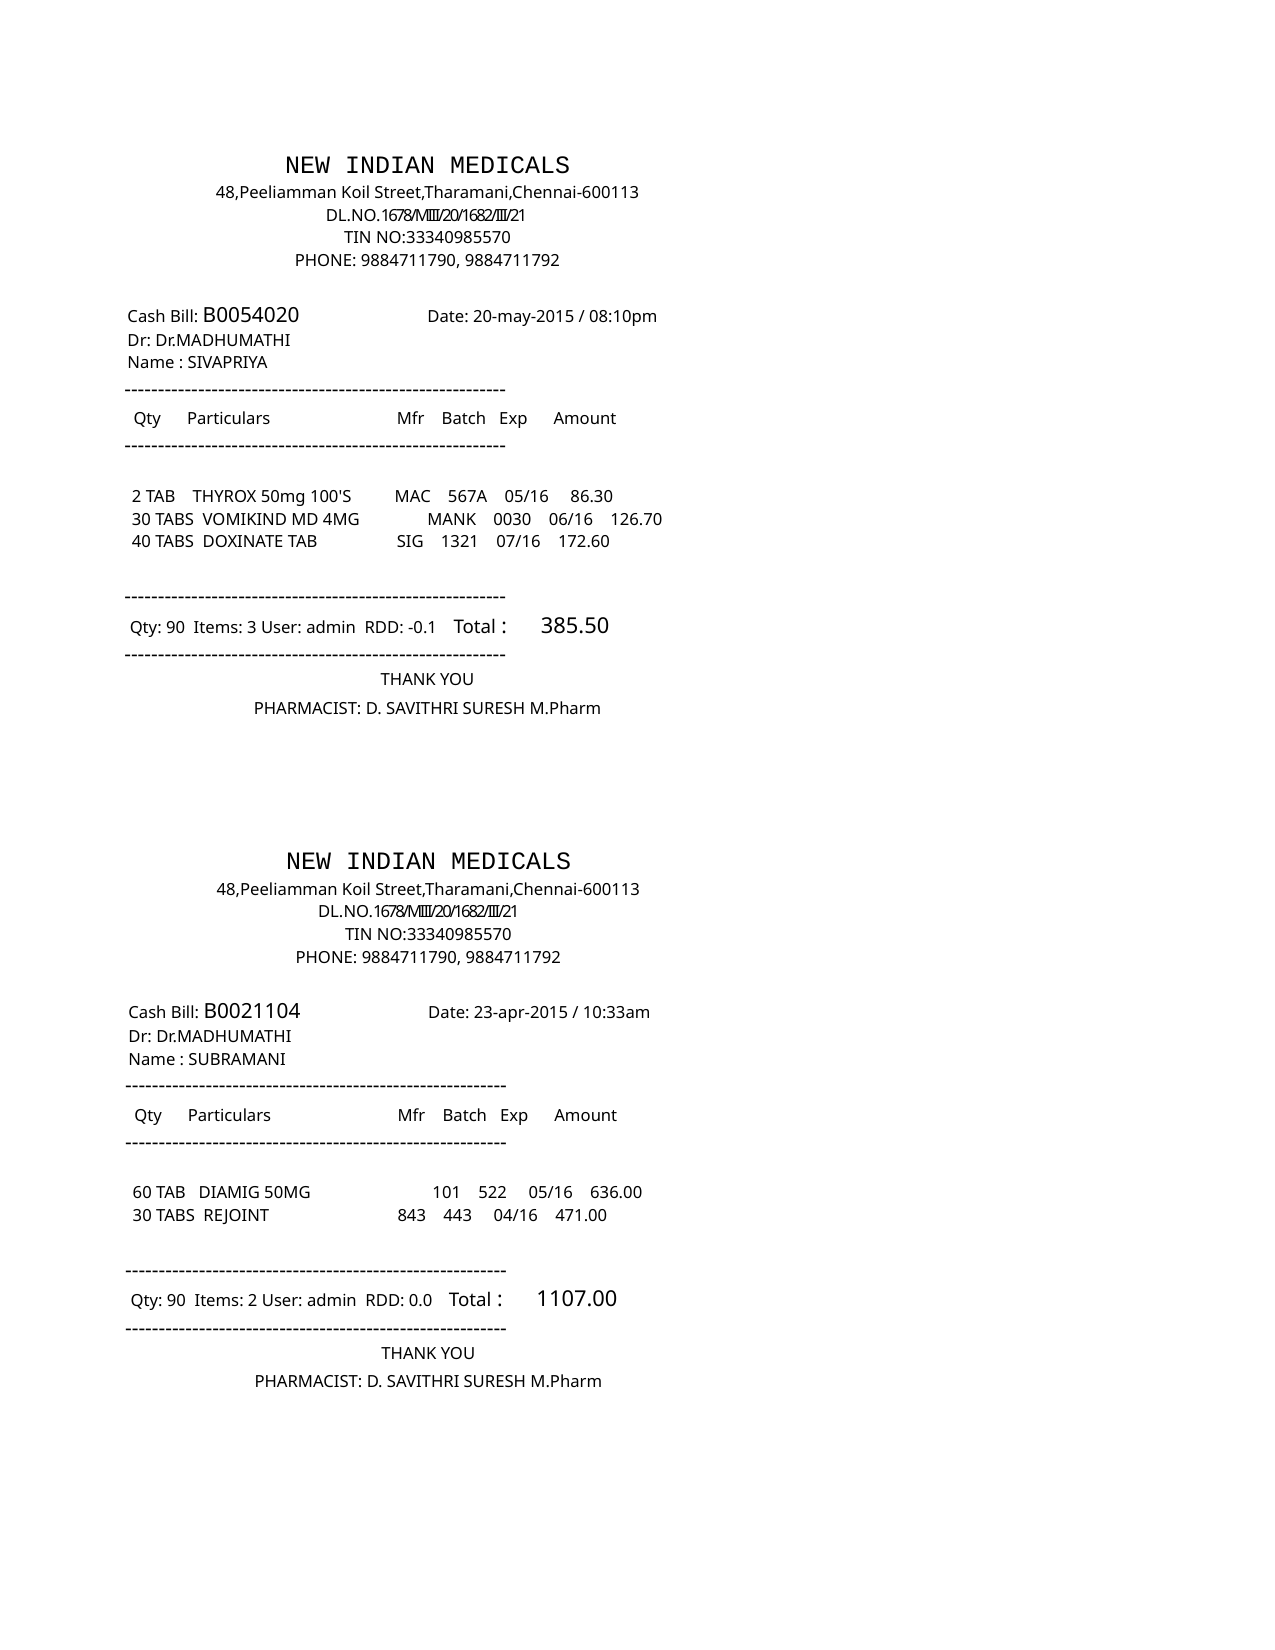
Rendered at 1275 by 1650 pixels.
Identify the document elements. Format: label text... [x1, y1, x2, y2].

table_header NEW INDIAN MEDICALS 48,Peeliamman Koil Street,Tharamani,Chennai-600113 DL.NO.1678/MIII/20/1682/III/21 TIN NO:33340985570 PHONE: 9884711790, 9884711792 Cash Bill: B0054020 Date: 20-may-2015 / 08:10pm Dr: Dr.MADHUMATHI Name : SIVAPRIYA --------------------------------------------------------- Qty Particulars Mfr Batch Exp Amount --------------------------------------------------------- 2 TAB THYROX 50mg 100'S MAC 567A 05/16 86.30 30 TABS VOMIKIND MD 4MG MANK 0030 06/16 126.70 40 TABS DOXINATE TAB SIG 1321 07/16 172.60 --------------------------------------------------------- Qty: 90 Items: 3 User: admin RDD: -0.1 Total : 385.50 --------------------------------------------------------- THANK YOU PHARMACIST: D. SAVITHRI SURESH M.Pharm [116, 118, 739, 815]
table_header NEW INDIAN MEDICALS 48,Peeliamman Koil Street,Tharamani,Chennai-600113 DL.NO.1678/MIII/20/1682/III/21 TIN NO:33340985570 PHONE: 9884711790, 9884711792 Cash Bill: B0021104 Date: 23-apr-2015 / 10:33am Dr: Dr.MADHUMATHI Name : SUBRAMANI --------------------------------------------------------- Qty Particulars Mfr Batch Exp Amount --------------------------------------------------------- 60 TAB DIAMIG 50MG 101 522 05/16 636.00 30 TABS REJOINT 843 443 04/16 471.00 --------------------------------------------------------- Qty: 90 Items: 2 User: admin RDD: 0.0 Total : 1107.00 --------------------------------------------------------- THANK YOU PHARMACIST: D. SAVITHRI SURESH M.Pharm [116, 815, 740, 1490]
